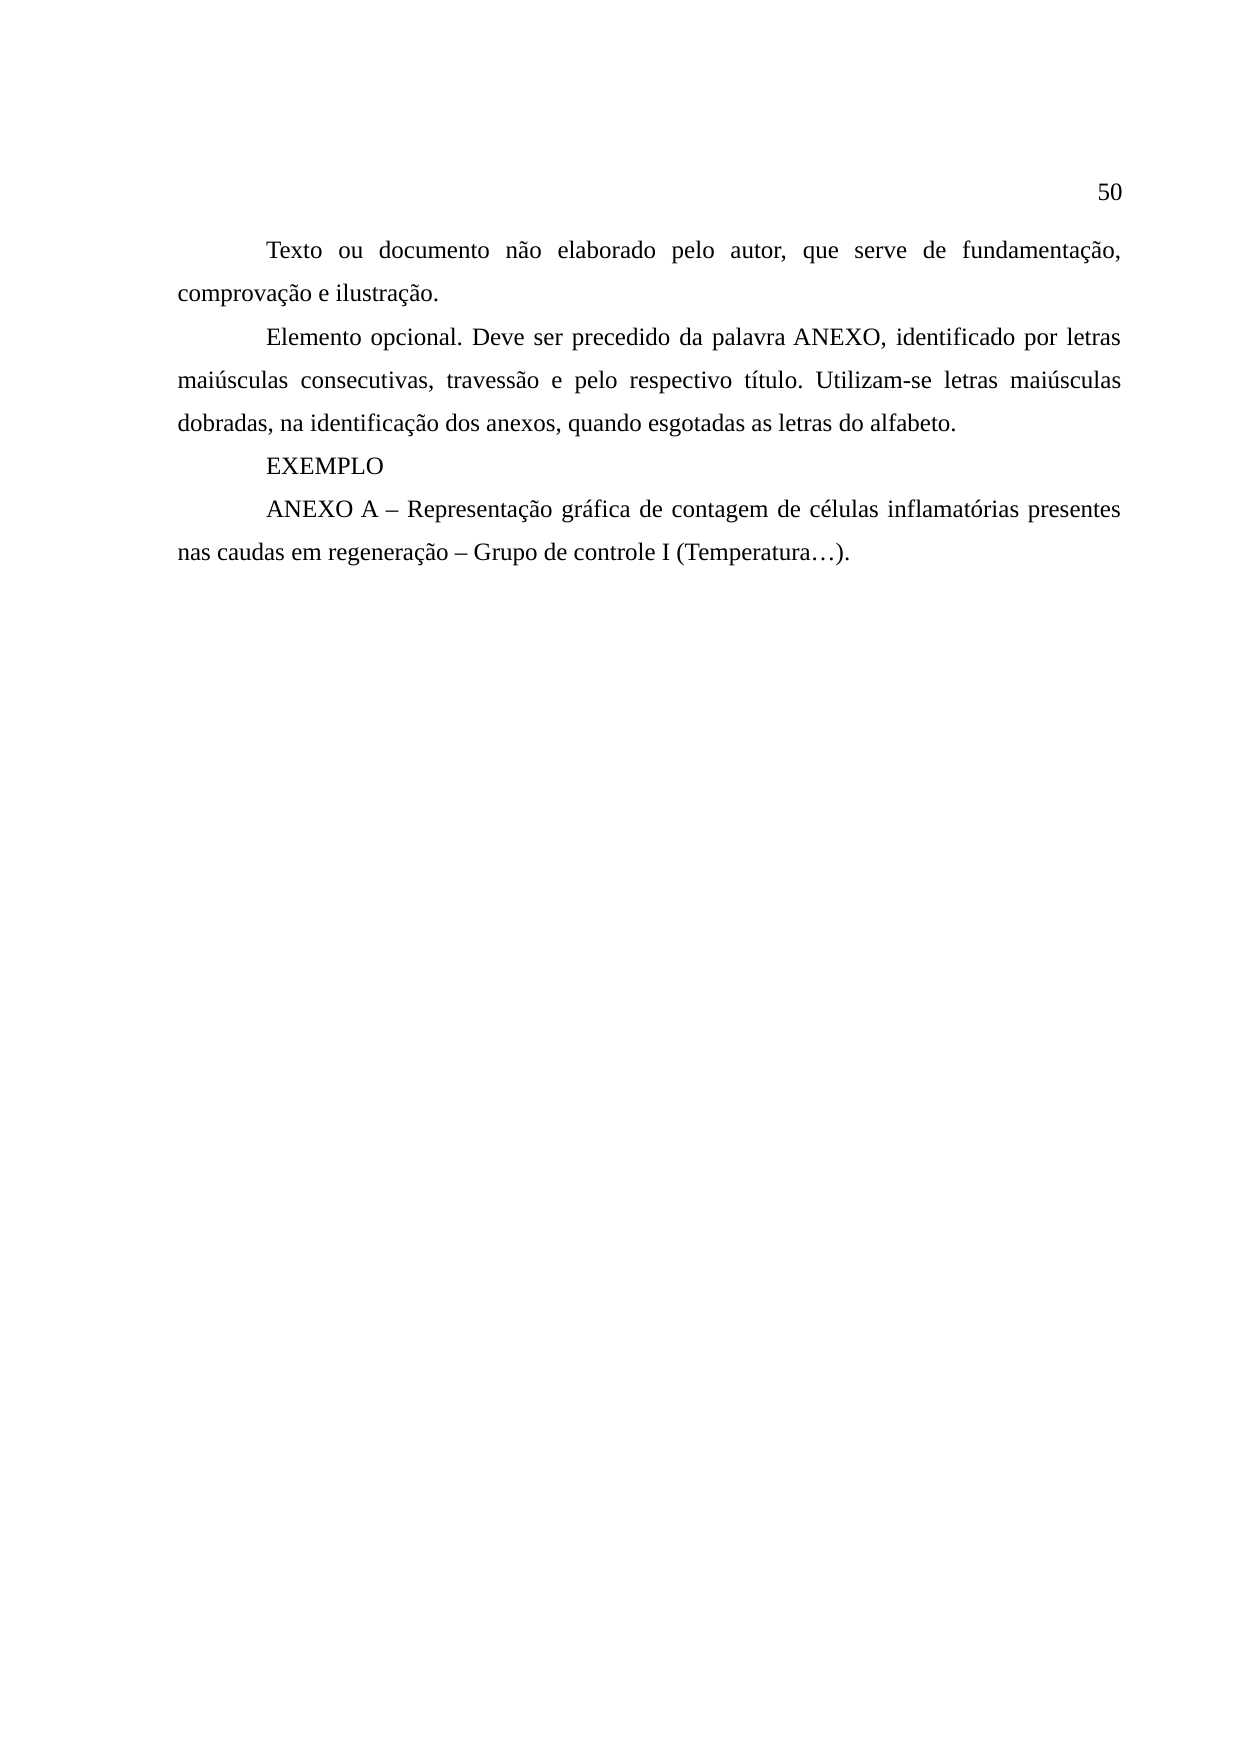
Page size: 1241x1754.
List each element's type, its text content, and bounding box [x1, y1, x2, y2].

text ANEXO A – Representação gráfica de contagem de células inflamatórias presentes nas caudas em regeneração – Grupo de controle I (Temperatura…). [177, 494, 1122, 566]
text Texto ou documento não elaborado pelo autor, que serve de fundamentação, comprovação e ilustração. [177, 235, 1122, 307]
text EXEMPLO [177, 451, 1122, 480]
text Elemento opcional. Deve ser precedido da palavra ANEXO, identificado por letras maiúsculas consecutivas, travessão e pelo respectivo título. Utilizam-se letras maiúsculas dobradas, na identificação dos anexos, quando esgotadas as letras do alfabeto. [177, 322, 1122, 437]
